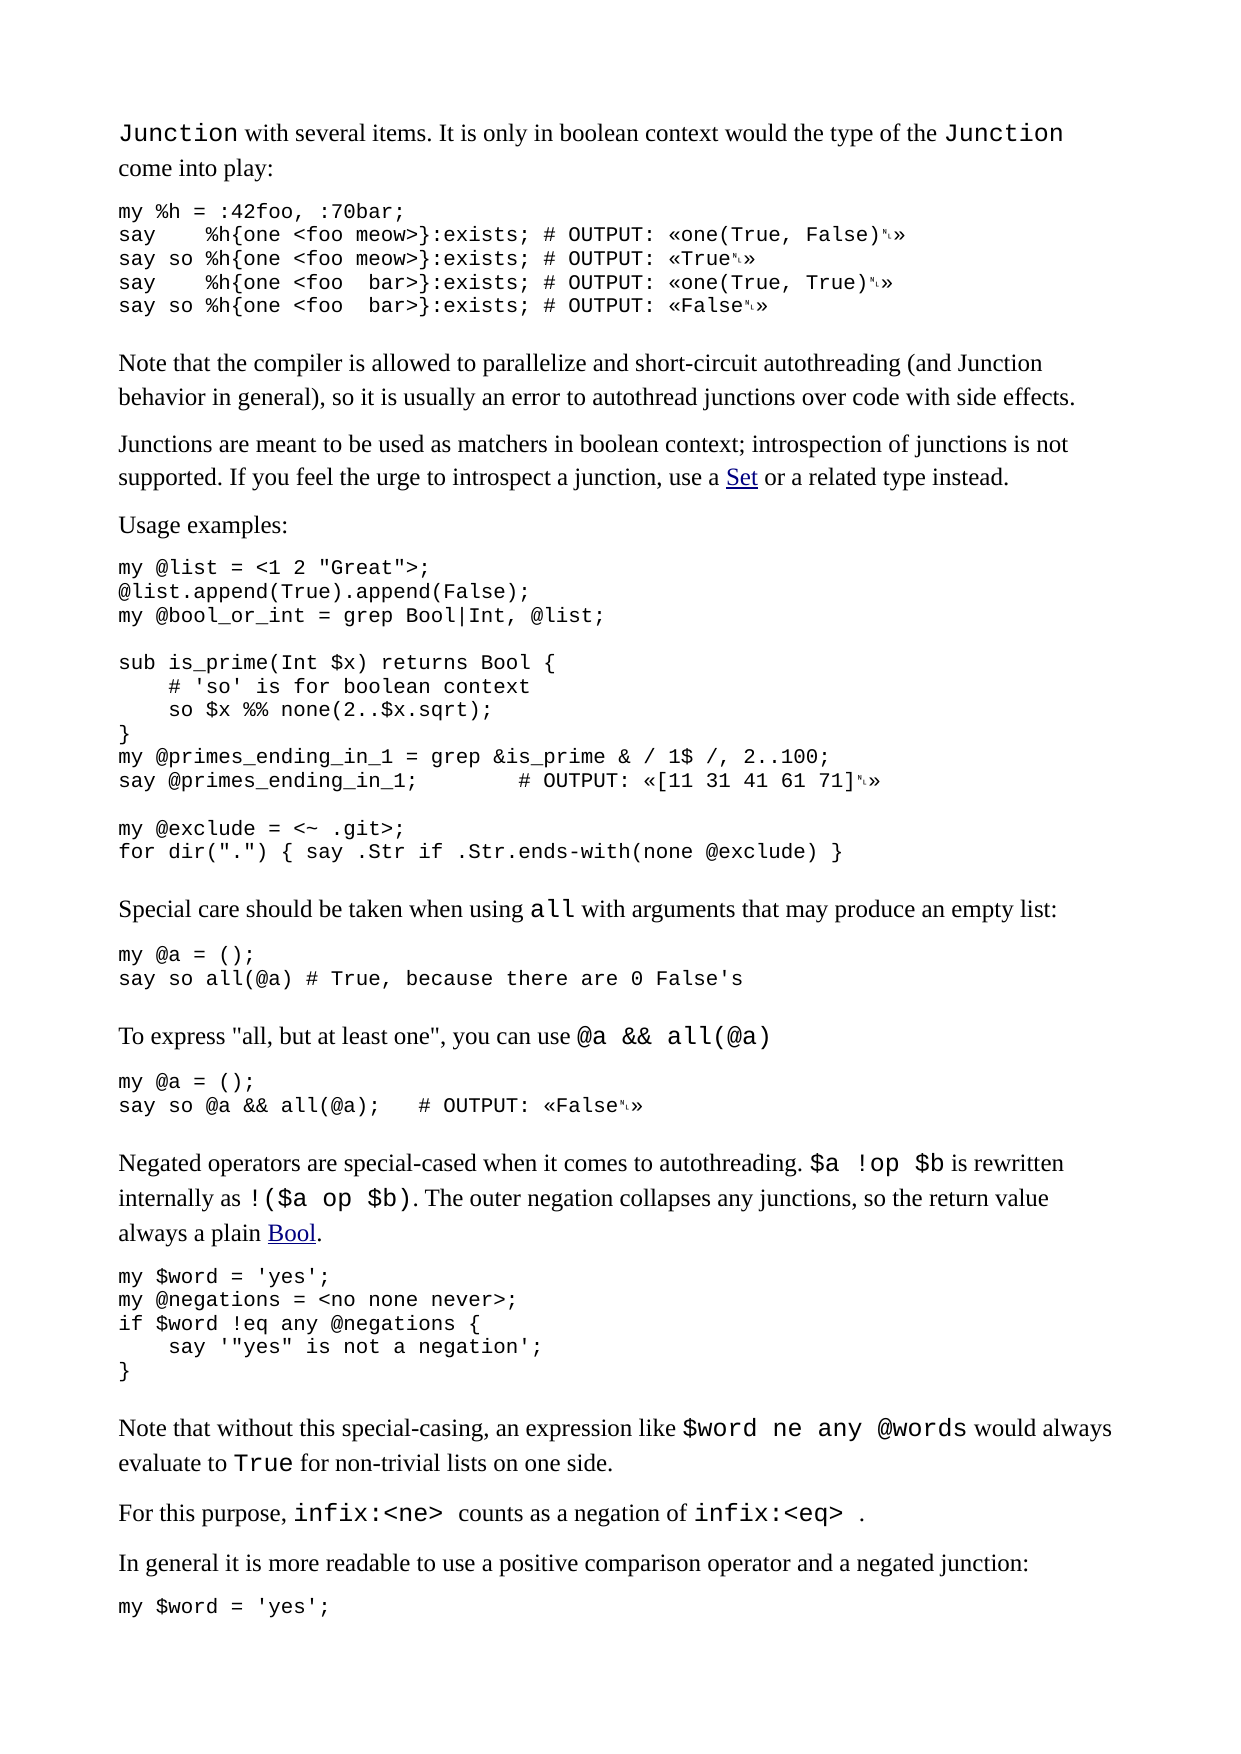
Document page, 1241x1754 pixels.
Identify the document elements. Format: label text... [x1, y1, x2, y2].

text To express "all, but at least one", you can use @a && all(@a) [118, 1021, 1122, 1052]
text say %h{one <foo bar>}:exists; # OUTPUT: «one(True, True)␤» [118, 272, 1122, 295]
text say '"yes" is not a negation'; [118, 1337, 1122, 1360]
text } [118, 1360, 1122, 1384]
text In general it is more readable to use a positive comparison operator and a negated junction: [118, 1548, 1122, 1577]
text For this purpose, infix:<ne> counts as a negation of infix:<eq> . [118, 1498, 1122, 1529]
text say so %h{one <foo bar>}:exists; # OUTPUT: «False␤» [118, 295, 1122, 319]
text say so all(@a) # True, because there are 0 False's [118, 968, 1122, 992]
text Note that the compiler is allowed to parallelize and short-circuit autothreading (and Junction behavior in general), so it is usually an error to autothread junctions over code with side effects. [118, 348, 1122, 410]
text Note that without this special-casing, an expression like $word ne any @words would always evaluate to True for non-trivial lists on one side. [118, 1413, 1122, 1479]
text my @list = <1 2 "Great">; [118, 557, 1122, 581]
text my @negations = <no none never>; [118, 1289, 1122, 1313]
text Special care should be taken when using all with arguments that may produce an empty list: [118, 894, 1122, 925]
text if $word !eq any @negations { [118, 1313, 1122, 1337]
text my @a = (); [118, 944, 1122, 968]
text say so @a && all(@a); # OUTPUT: «False␤» [118, 1095, 1122, 1118]
text my @primes_ending_in_1 = grep &is_prime & / 1$ /, 2..100; [118, 747, 1122, 770]
text my @exclude = <~ .git>; [118, 817, 1122, 841]
text my @a = (); [118, 1071, 1122, 1095]
text my $word = 'yes'; [118, 1266, 1122, 1289]
text } [118, 723, 1122, 747]
text say @primes_ending_in_1; # OUTPUT: «[11 31 41 61 71]␤» [118, 770, 1122, 794]
text say so %h{one <foo meow>}:exists; # OUTPUT: «True␤» [118, 248, 1122, 272]
text for dir(".") { say .Str if .Str.ends-with(none @exclude) } [118, 841, 1122, 865]
text Junction with several items. It is only in boolean context would the type of the Junction come into play: [118, 118, 1122, 182]
text # 'so' is for boolean context [118, 676, 1122, 699]
text my %h = :42foo, :70bar; [118, 201, 1122, 224]
text say %h{one <foo meow>}:exists; # OUTPUT: «one(True, False)␤» [118, 224, 1122, 248]
text Negated operators are special-cased when it comes to autothreading. $a !op $b is rewritten internally as !($a op $b). The outer negation collapses any junctions, so the return value always a plain Bool. [118, 1148, 1122, 1247]
text Usage examples: [118, 510, 1122, 538]
text Junctions are meant to be used as matchers in boolean context; introspection of junctions is not supported. If you feel the urge to introspect a junction, use a Set or a related type instead. [118, 429, 1122, 491]
text so $x %% none(2..$x.sqrt); [118, 699, 1122, 723]
text my $word = 'yes'; [118, 1596, 1122, 1620]
text my @bool_or_int = grep Bool|Int, @list; [118, 605, 1122, 628]
text @list.append(True).append(False); [118, 581, 1122, 605]
text sub is_prime(Int $x) returns Bool { [118, 652, 1122, 676]
